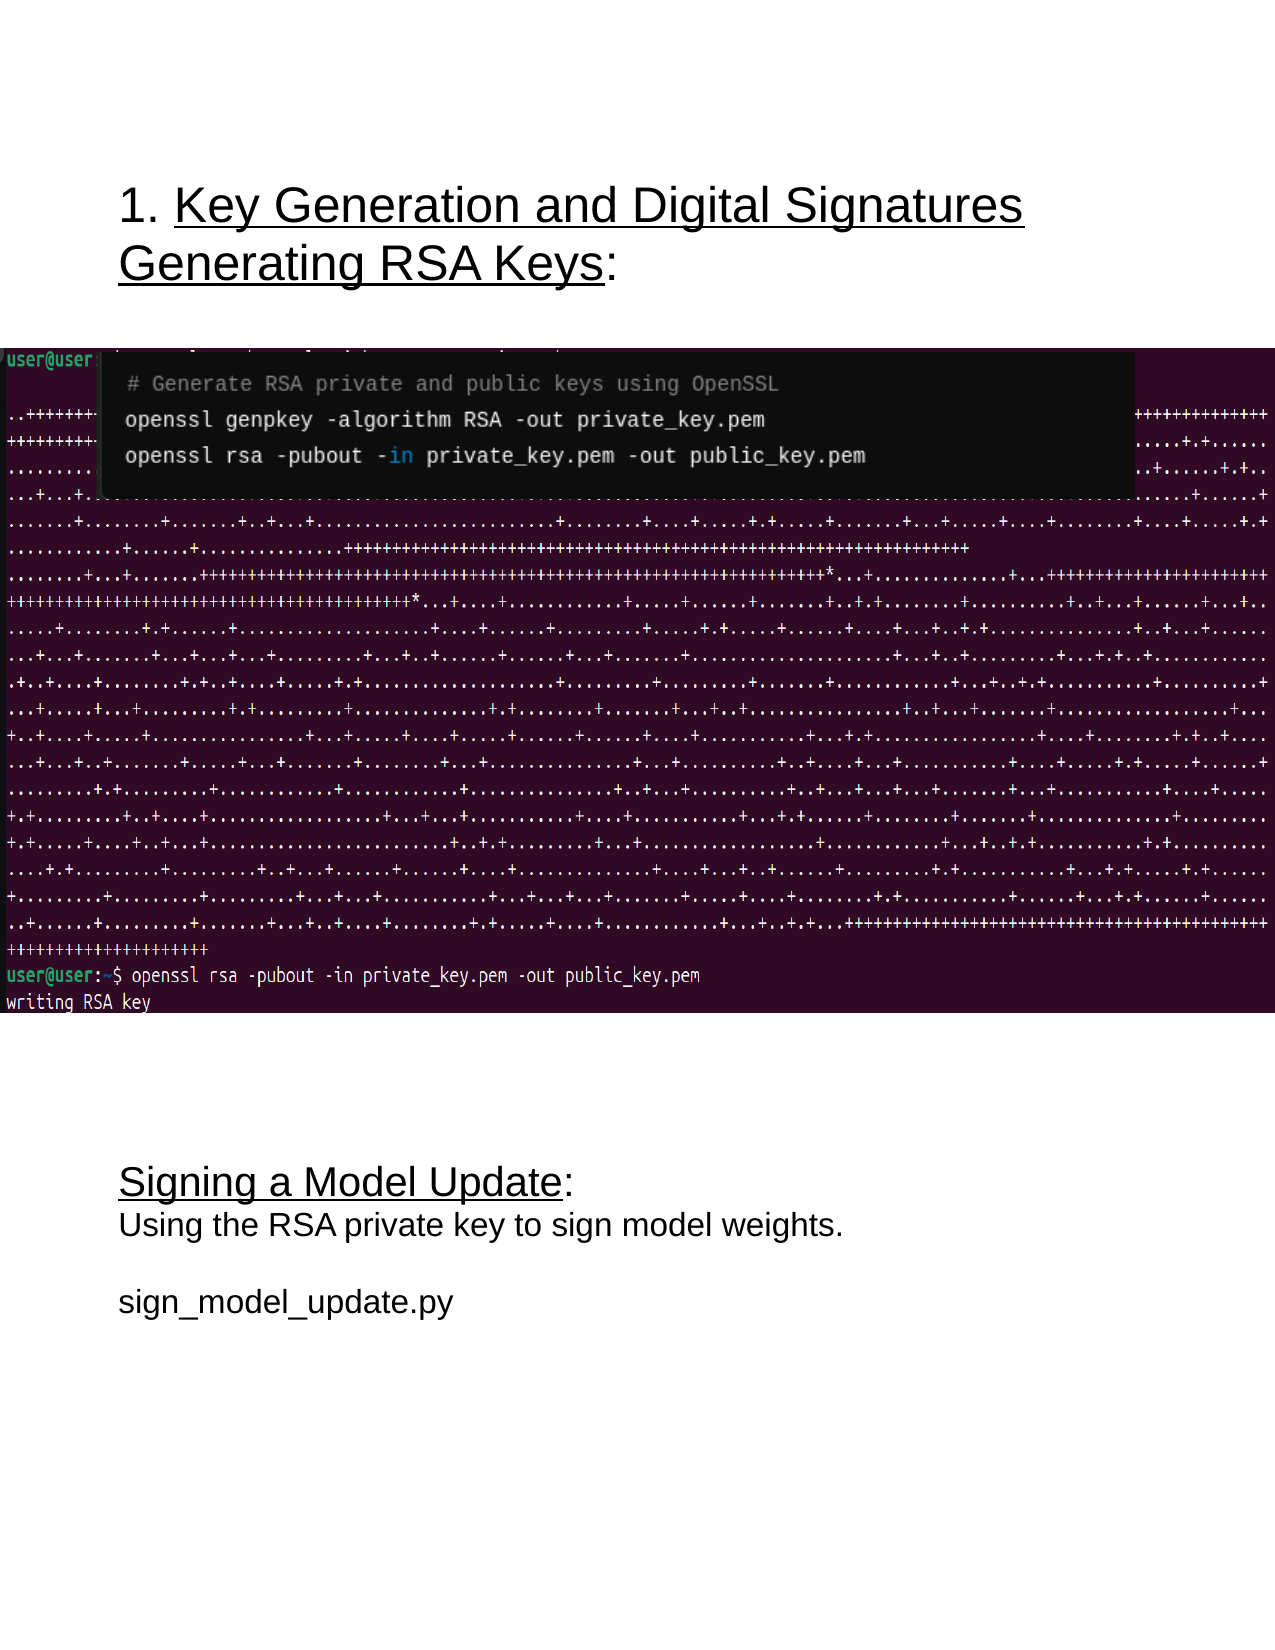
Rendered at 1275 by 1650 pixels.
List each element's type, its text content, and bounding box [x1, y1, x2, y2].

text Using the RSA private key to sign model weights. [118, 1205, 1157, 1243]
text 1. Key Generation and Digital Signatures [118, 176, 1157, 233]
text Generating RSA Keys: [118, 233, 1157, 291]
text sign_model_update.py [118, 1282, 1157, 1320]
text Signing a Model Update: [118, 1157, 1157, 1205]
